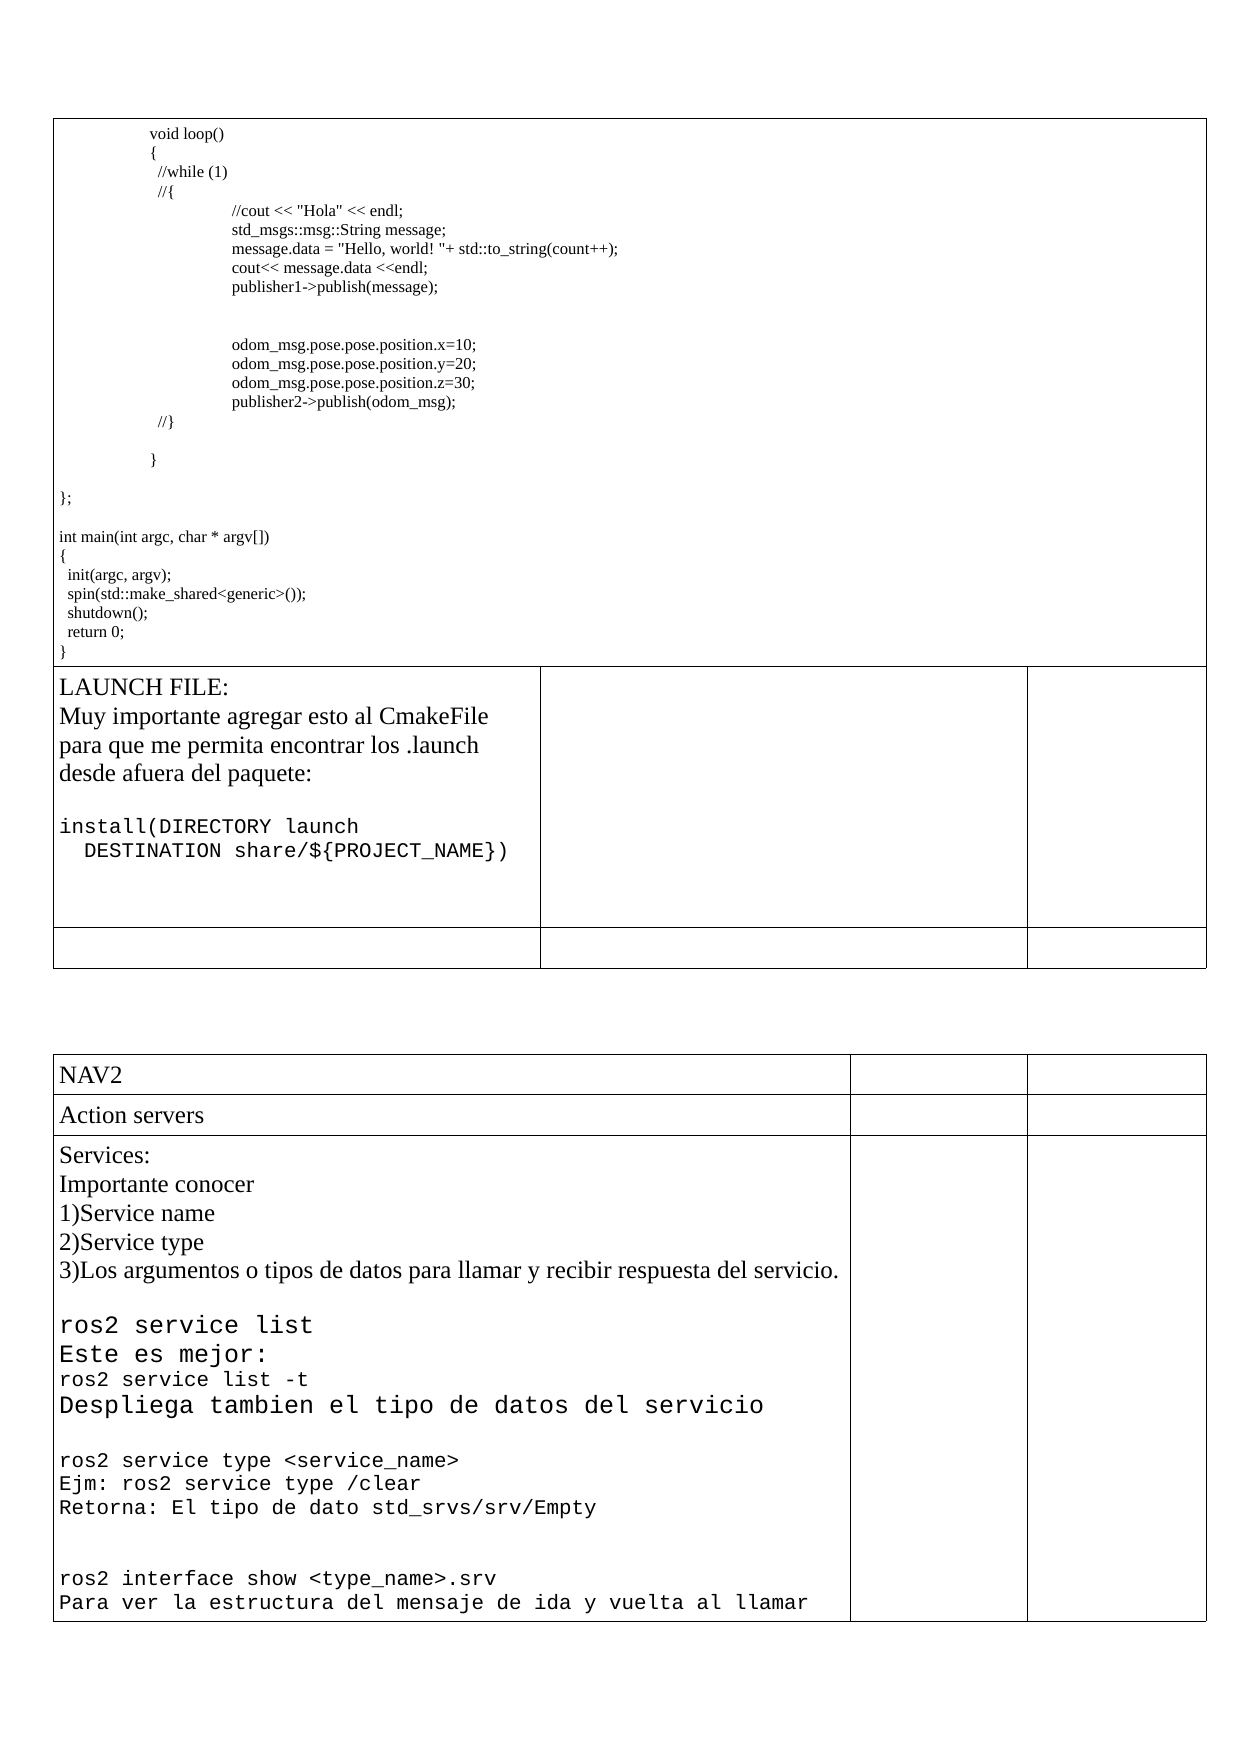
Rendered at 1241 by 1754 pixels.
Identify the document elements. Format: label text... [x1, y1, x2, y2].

table_cell [54, 928, 540, 967]
table_cell [851, 1095, 1027, 1134]
table_header NAV2 [54, 1055, 850, 1094]
table_cell [1028, 928, 1206, 967]
table_cell Action servers [54, 1095, 850, 1134]
table_cell Services: Importante conocer 1)Service name 2)Service type 3)Los argumentos o tipos de datos para llamar y recibir respuesta del servicio. ros2 service list Este es mejor: ros2 service list -t Despliega tambien el tipo de datos del servicio ros2 service type <service_name> Ejm: ros2 service type /clear Retorna: El tipo de dato std_srvs/srv/Empty ros2 interface show <type_name>.srv Para ver la estructura del mensaje de ida y vuelta al llamar [54, 1136, 850, 1621]
table_cell LAUNCH FILE: Muy importante agregar esto al CmakeFile para que me permita encontrar los .launch desde afuera del paquete: install(DIRECTORY launch DESTINATION share/${PROJECT_NAME}) [54, 667, 540, 927]
table_cell [1028, 1095, 1206, 1134]
table_cell [1028, 667, 1206, 927]
table_cell [541, 928, 1027, 967]
table_cell [541, 667, 1027, 927]
table_header [1028, 1055, 1206, 1094]
table_cell void loop() { //while (1) //{ //cout << "Hola" << endl; std_msgs::msg::String message; message.data = "Hello, world! "+ std::to_string(count++); cout<< message.data <<endl; publisher1->publish(message); odom_msg.pose.pose.position.x=10; odom_msg.pose.pose.position.y=20; odom_msg.pose.pose.position.z=30; publisher2->publish(odom_msg); //} } }; int main(int argc, char * argv[]) { init(argc, argv); spin(std::make_shared<generic>()); shutdown(); return 0; } [54, 119, 1206, 666]
table_cell [1028, 1136, 1206, 1621]
table_cell [851, 1136, 1027, 1621]
table_header [851, 1055, 1027, 1094]
